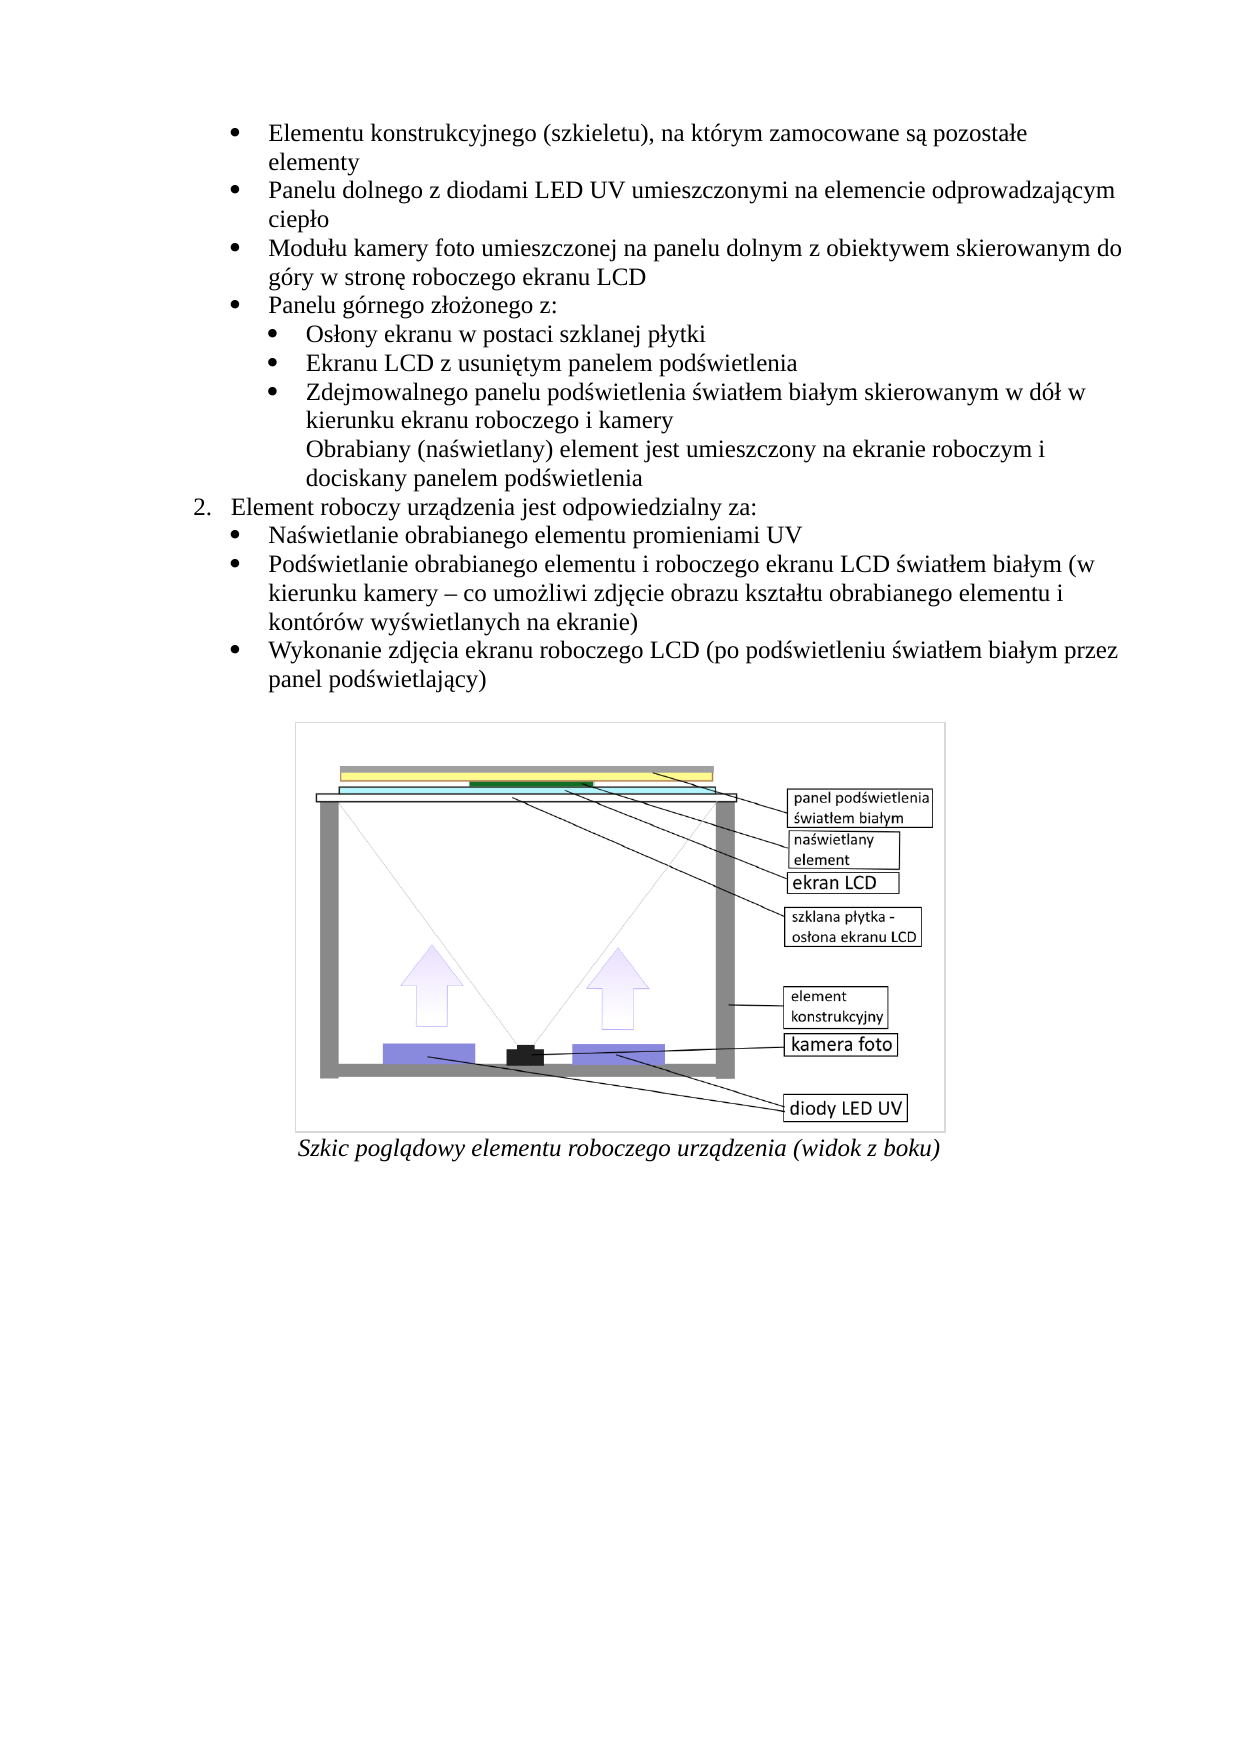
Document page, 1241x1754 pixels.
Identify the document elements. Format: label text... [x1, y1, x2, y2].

list Ekranu LCD z usuniętym panelem podświetlenia [268, 348, 1122, 377]
list Panelu dolnego z diodami LED UV umieszczonymi na elemencie odprowadzającym ciepło [231, 176, 1122, 233]
list Modułu kamery foto umieszczonej na panelu dolnym z obiektywem skierowanym do góry w stronę roboczego ekranu LCD [231, 233, 1122, 291]
list Elementu konstrukcyjnego (szkieletu), na którym zamocowane są pozostałe elementy [231, 118, 1122, 176]
list Osłony ekranu w postaci szklanej płytki [268, 319, 1122, 348]
list Wykonanie zdjęcia ekranu roboczego LCD (po podświetleniu światłem białym przez panel podświetlający) [231, 636, 1122, 693]
list Zdejmowalnego panelu podświetlenia światłem białym skierowanym w dół w kierunku ekranu roboczego i kamery Obrabiany (naświetlany) element jest umieszczony na ekranie roboczym i dociskany panelem podświetlenia [268, 377, 1122, 492]
list Element roboczy urządzenia jest odpowiedzialny za: [193, 492, 1122, 521]
list Naświetlanie obrabianego elementu promieniami UV [231, 521, 1122, 549]
list Podświetlanie obrabianego elementu i roboczego ekranu LCD światłem białym (w kierunku kamery – co umożliwi zdjęcie obrazu kształtu obrabianego elementu i kontórów wyświetlanych na ekranie) [231, 549, 1122, 636]
text Szkic poglądowy elementu roboczego urządzenia (widok z boku) [118, 1133, 1122, 1162]
list Panelu górnego złożonego z: [231, 291, 1122, 319]
